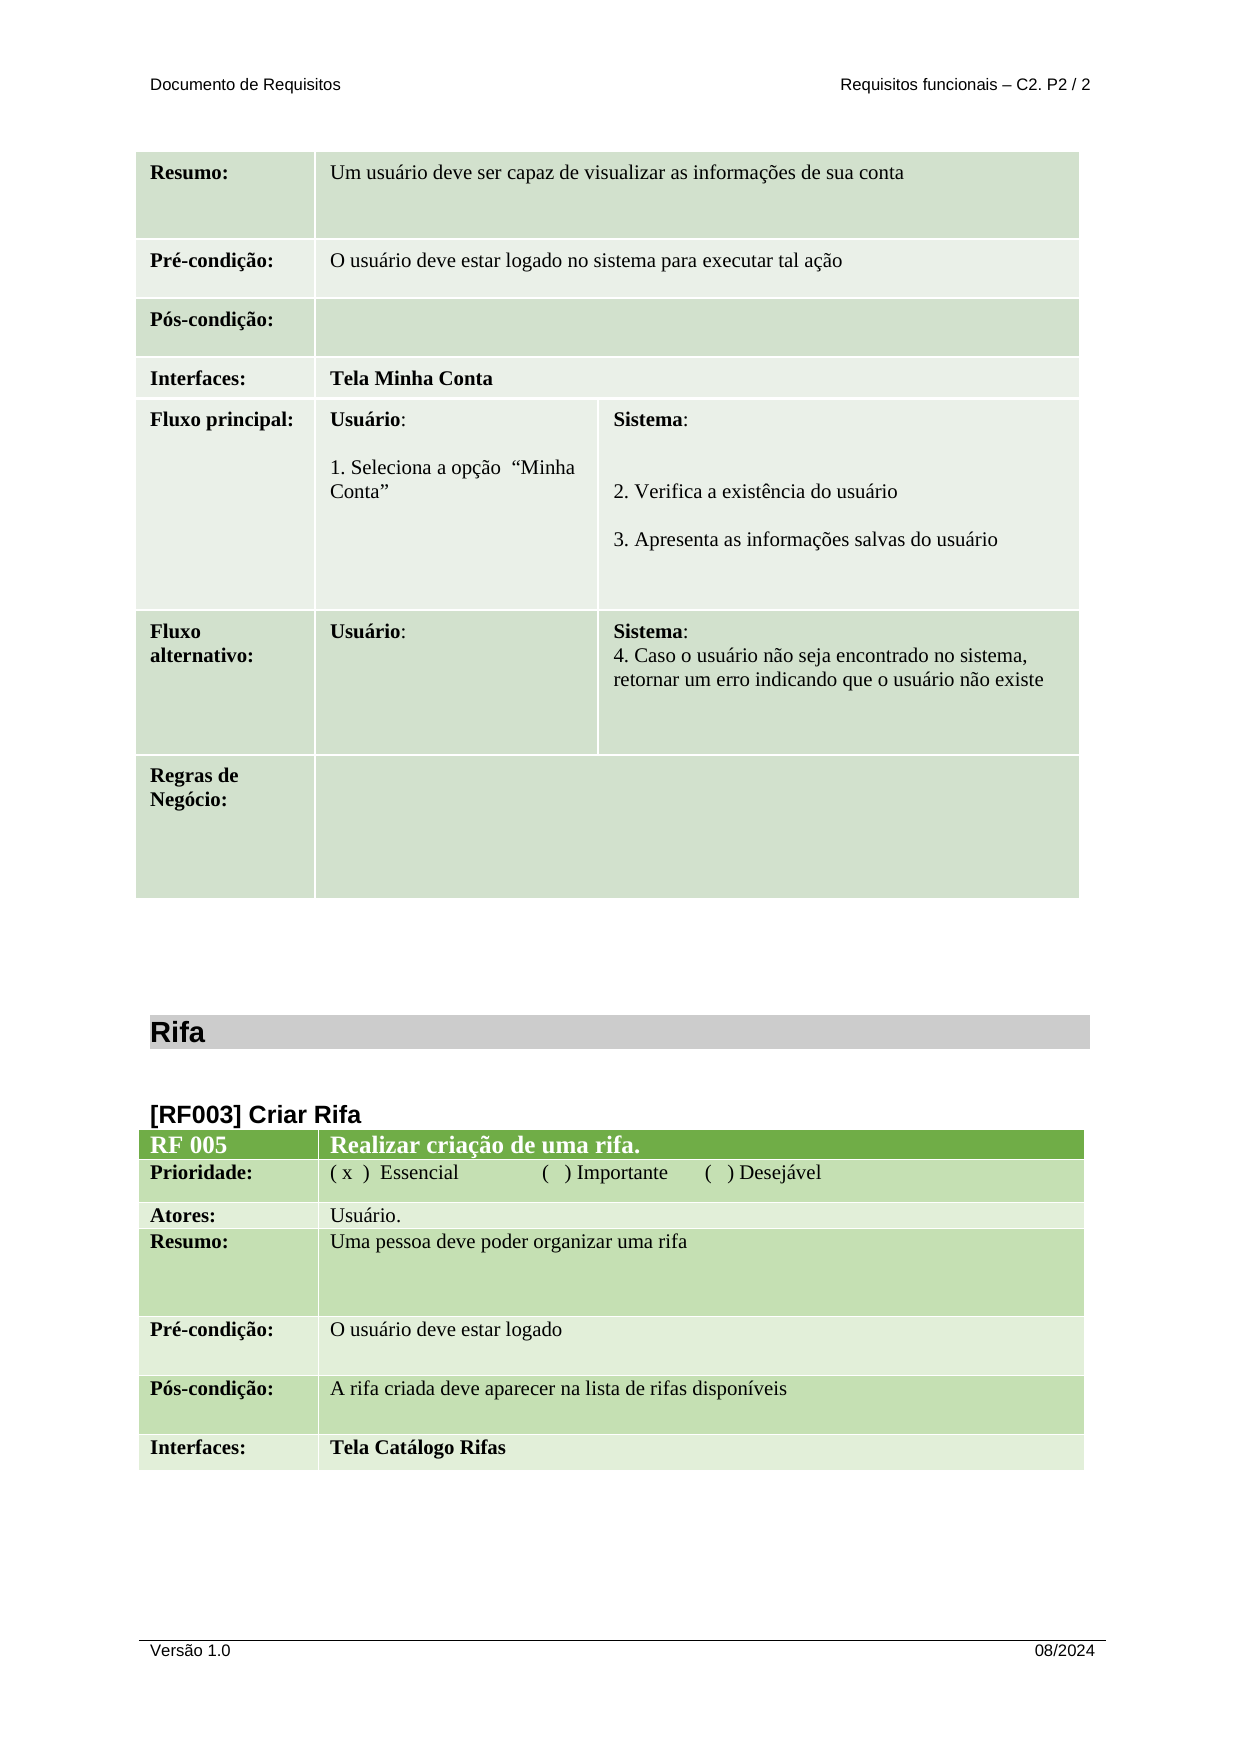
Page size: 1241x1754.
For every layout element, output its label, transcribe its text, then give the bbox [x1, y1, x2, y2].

table_cell Pós-condição: [139, 1376, 318, 1434]
table_cell Interfaces: [139, 1435, 318, 1470]
table_cell O usuário deve estar logado [319, 1317, 1084, 1375]
table_cell Tela Minha Conta [316, 358, 1079, 397]
table_cell O usuário deve estar logado no sistema para executar tal ação [316, 240, 1079, 297]
table_cell Sistema: 2. Verifica a existência do usuário 3. Apresenta as informações salvas do usuário [599, 400, 1079, 609]
table_cell A rifa criada deve aparecer na lista de rifas disponíveis [319, 1376, 1084, 1434]
table_cell Regras de Negócio: [136, 756, 314, 898]
table_cell Prioridade: [139, 1160, 318, 1202]
table_header RF 005 [139, 1130, 318, 1159]
table_cell [316, 756, 1079, 898]
table_cell Resumo: [139, 1229, 318, 1316]
table_cell Interfaces: [136, 358, 314, 397]
table_cell Pós-condição: [136, 299, 314, 356]
table_cell Pré-condição: [136, 240, 314, 297]
table_cell Usuário: [316, 611, 597, 754]
table_cell Pré-condição: [139, 1317, 318, 1375]
table_cell Fluxo principal: [136, 400, 314, 609]
table_cell Usuário. [319, 1203, 1084, 1228]
table_cell Fluxo alternativo: [136, 611, 314, 754]
table_cell Usuário: 1. Seleciona a opção “Minha Conta” [316, 400, 597, 609]
table_cell [316, 299, 1079, 356]
table_cell Resumo: [136, 152, 314, 238]
table_cell ( x ) Essencial ( ) Importante ( ) Desejável [319, 1160, 1084, 1202]
table_cell Uma pessoa deve poder organizar uma rifa [319, 1229, 1084, 1316]
table_cell Atores: [139, 1203, 318, 1228]
table_cell Sistema: 4. Caso o usuário não seja encontrado no sistema, retornar um erro indicando que o usuário não existe [599, 611, 1079, 754]
subtitle Rifa [150, 1015, 1090, 1049]
table_cell Tela Catálogo Rifas [319, 1435, 1084, 1470]
table_cell Um usuário deve ser capaz de visualizar as informações de sua conta [316, 152, 1079, 238]
text [RF003] Criar Rifa [150, 1100, 1090, 1129]
table_header Realizar criação de uma rifa. [319, 1130, 1084, 1159]
